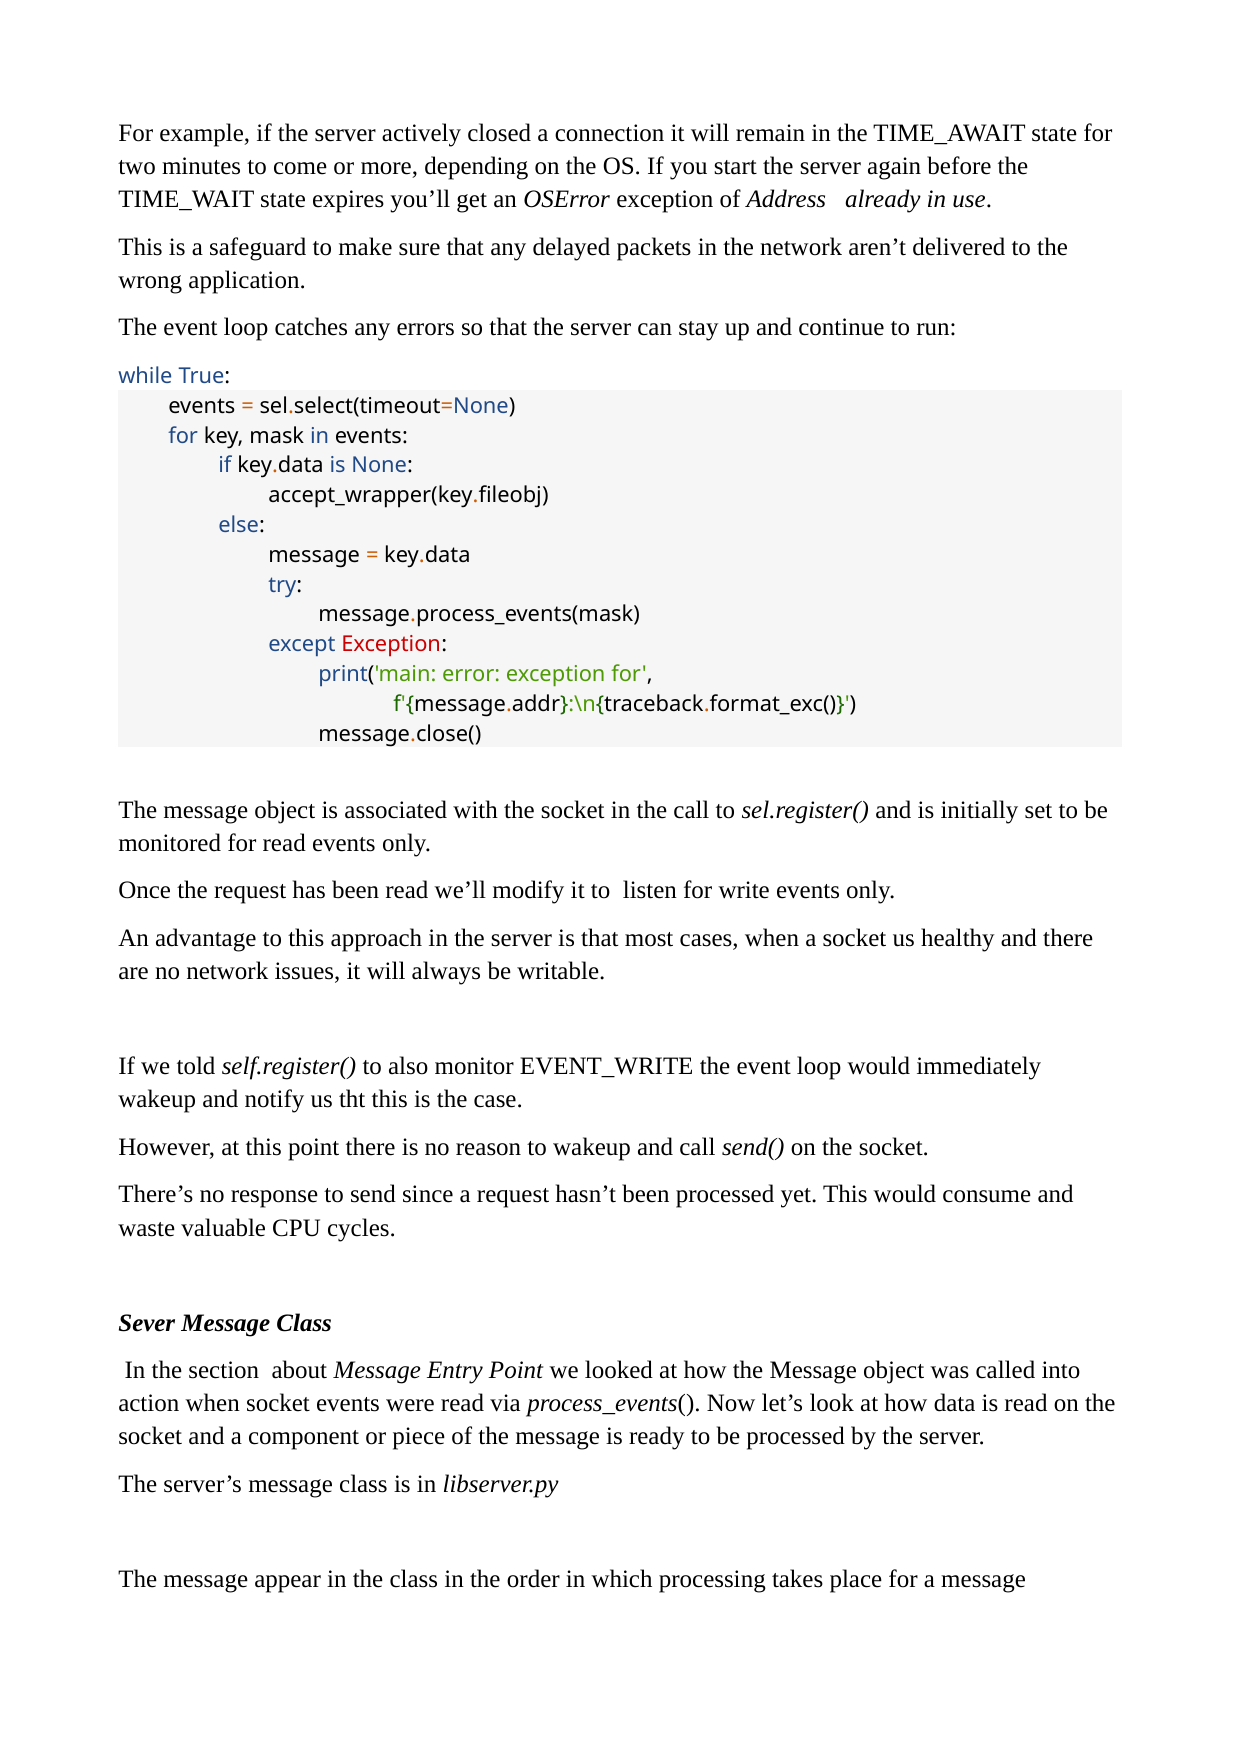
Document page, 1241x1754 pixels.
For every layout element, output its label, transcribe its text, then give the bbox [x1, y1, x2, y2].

text If we told self.register() to also monitor EVENT_WRITE the event loop would immediately wakeup and notify us tht this is the case. [118, 1051, 1122, 1113]
text The event loop catches any errors so that the server can stay up and continue to run: [118, 312, 1122, 341]
text while True: [118, 360, 1122, 390]
text For example, if the server actively closed a connection it will remain in the TIME_AWAIT state for two minutes to come or more, depending on the OS. If you start the server again before the TIME_WAIT state expires you’ll get an OSError exception of Address already in use. [118, 118, 1122, 213]
text try: [118, 568, 1122, 598]
text if key.data is None: [118, 449, 1122, 479]
text else: [118, 509, 1122, 539]
text Sever Message Class [118, 1308, 1122, 1337]
text This is a safeguard to make sure that any delayed packets in the network aren’t delivered to the wrong application. [118, 232, 1122, 293]
text Once the request has been read we’ll modify it to listen for write events only. [118, 876, 1122, 904]
text The server’s message class is in libserver.py [118, 1469, 1122, 1498]
text print('main: error: exception for', [118, 658, 1122, 688]
text The message object is associated with the socket in the call to sel.register() and is initially set to be monitored for read events only. [118, 795, 1122, 857]
text The message appear in the class in the order in which processing takes place for a message [118, 1564, 1122, 1593]
text message.close() [118, 717, 1122, 747]
text There’s no response to send since a request hasn’t been processed yet. This would consume and waste valuable CPU cycles. [118, 1179, 1122, 1241]
text In the section about Message Entry Point we looked at how the Message object was called into action when socket events were read via process_events(). Now let’s look at how data is read on the socket and a component or piece of the message is ready to be processed by the server. [118, 1355, 1122, 1450]
text accept_wrapper(key.fileobj) [118, 479, 1122, 509]
text except Exception: [118, 628, 1122, 658]
text message.process_events(mask) [118, 598, 1122, 628]
text for key, mask in events: [118, 419, 1122, 449]
text However, at this point there is no reason to wakeup and call send() on the socket. [118, 1132, 1122, 1161]
text An advantage to this approach in the server is that most cases, when a socket us healthy and there are no network issues, it will always be writable. [118, 923, 1122, 985]
text message = key.data [118, 539, 1122, 568]
text f'{message.addr}:\n{traceback.format_exc()}') [118, 688, 1122, 717]
text events = sel.select(timeout=None) [118, 390, 1122, 419]
